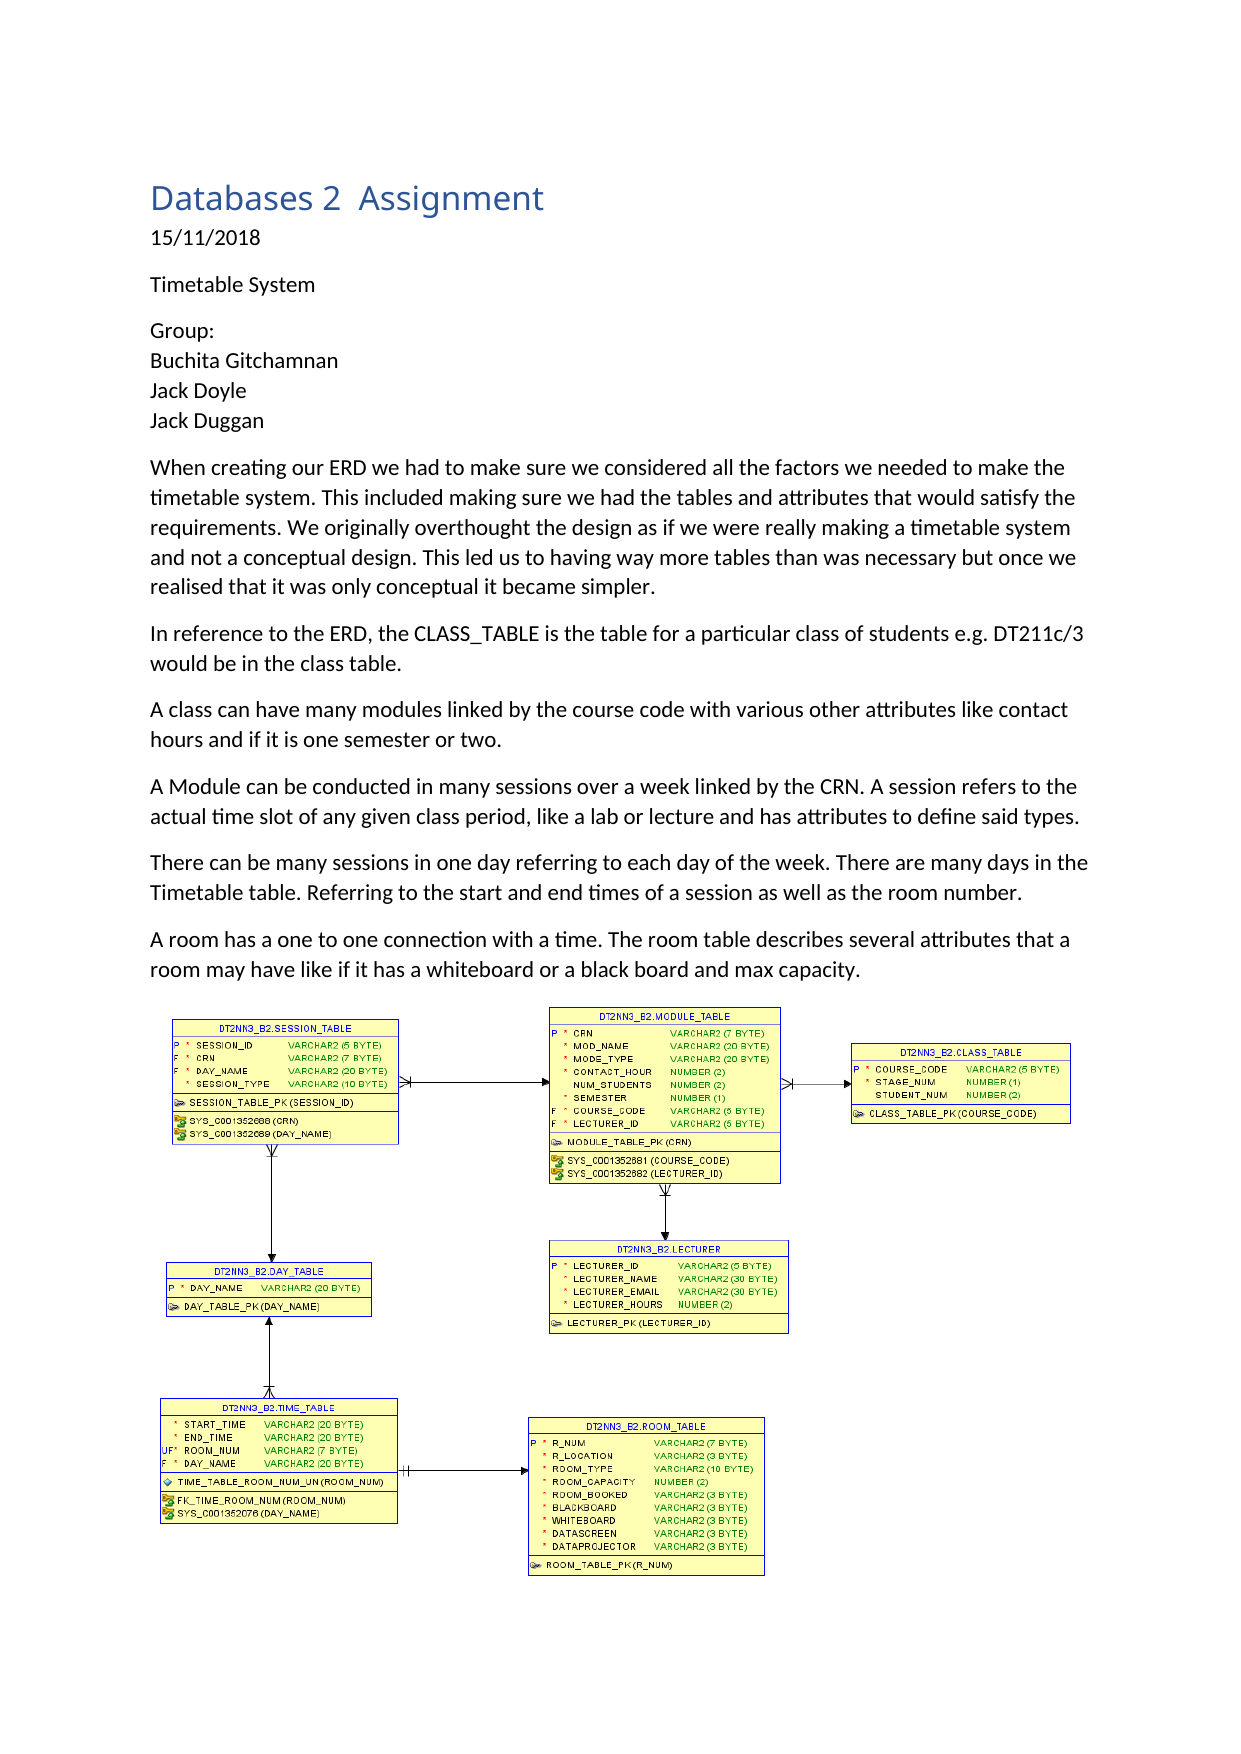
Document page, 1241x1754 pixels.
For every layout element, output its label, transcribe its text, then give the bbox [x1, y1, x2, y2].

text When creating our ERD we had to make sure we considered all the factors we needed to make the timetable system. This included making sure we had the tables and attributes that would satisfy the requirements. We originally overthought the design as if we were really making a timetable system and not a conceptual design. This led us to having way more tables than was necessary but once we realised that it was only conceptual it became simpler. [150, 453, 1090, 601]
text 15/11/2018 [150, 223, 1090, 252]
text There can be many sessions in one day referring to each day of the week. There are many days in the Timetable table. Referring to the start and end times of a session as well as the room number. [150, 848, 1090, 906]
text A class can have many modules linked by the course code with various other attributes like contact hours and if it is one semester or two. [150, 696, 1090, 753]
text Group: Buchita Gitchamnan Jack Doyle Jack Duggan [150, 317, 1090, 434]
text In reference to the ERD, the CLASS_TABLE is the table for a particular class of students e.g. DT211c/3 would be in the class table. [150, 619, 1090, 677]
text Timetable System [150, 270, 1090, 298]
subtitle Databases 2 Assignment [150, 175, 1090, 220]
text A room has a one to one connection with a time. The room table describes several attributes that a room may have like if it has a whiteboard or a black board and max capacity. [150, 925, 1090, 983]
text A Module can be conducted in many sessions over a week linked by the CRN. A session refers to the actual time slot of any given class period, like a lab or lecture and has attributes to define said types. [150, 772, 1090, 830]
